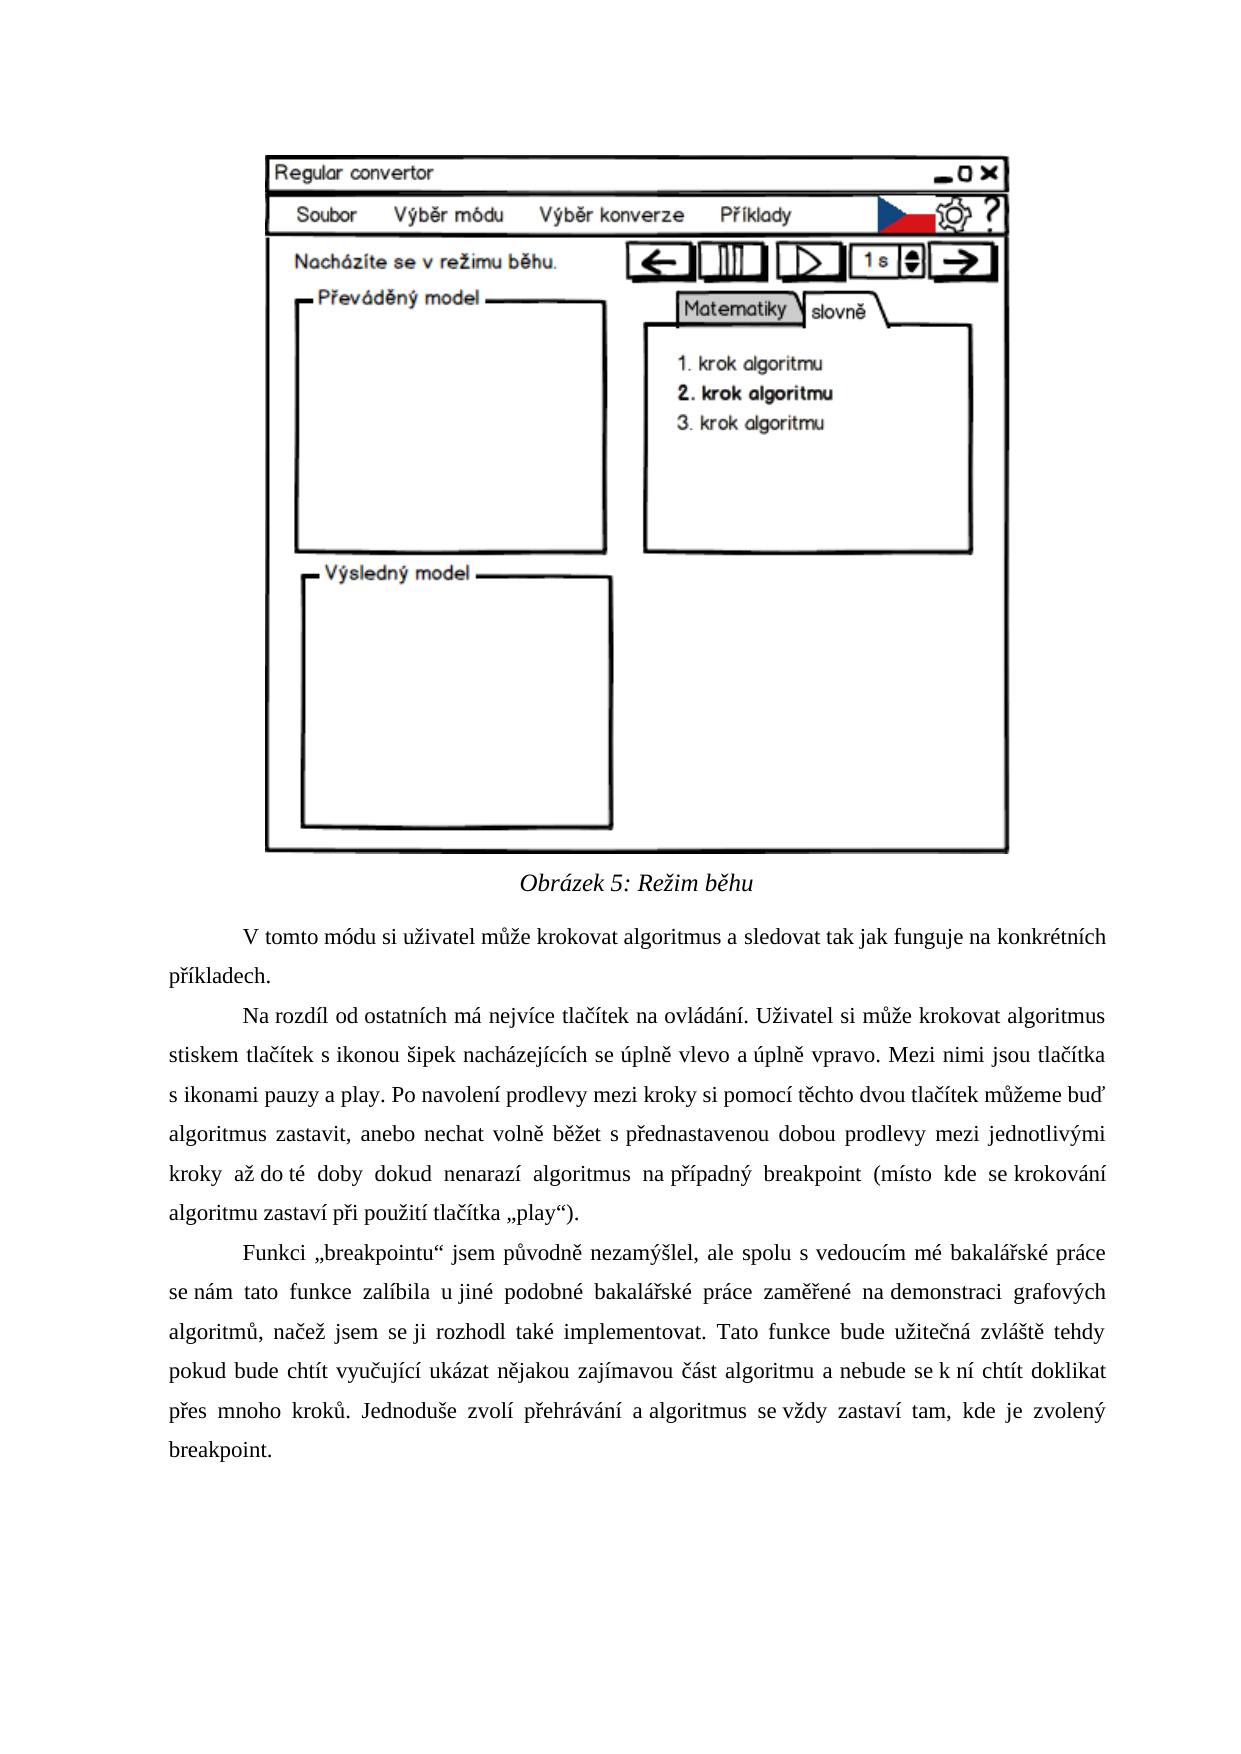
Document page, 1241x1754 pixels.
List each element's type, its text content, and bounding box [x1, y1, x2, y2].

text Na rozdíl od ostatních má nejvíce tlačítek na ovládání. Uživatel si může krokovat algoritmus stiskem tlačítek s ikonou šipek nacházejících se úplně vlevo a úplně vpravo. Mezi nimi jsou tlačítka s ikonami pauzy a play. Po navolení prodlevy mezi kroky si pomocí těchto dvou tlačítek můžeme buď algoritmus zastavit, anebo nechat volně běžet s přednastavenou dobou prodlevy mezi jednotlivými kroky až do té doby dokud nenarazí algoritmus na případný breakpoint (místo kde se krokování algoritmu zastaví při použití tlačítka „play“). [169, 1002, 1106, 1226]
text Obrázek 5: Režim běhu [265, 854, 1010, 897]
text Funkci „breakpointu“ jsem původně nezamýšlel, ale spolu s vedoucím mé bakalářské práce se nám tato funkce zalíbila u jiné podobné bakalářské práce zaměřené na demonstraci grafových algoritmů, načež jsem se ji rozhodl také implementovat. Tato funkce bude užitečná zvláště tehdy pokud bude chtít vyučující ukázat nějakou zajímavou část algoritmu a nebude se k ní chtít doklikat přes mnoho kroků. Jednoduše zvolí přehrávání a algoritmus se vždy zastaví tam, kde je zvolený breakpoint. [169, 1239, 1106, 1463]
picture [265, 155, 1011, 854]
text V tomto módu si uživatel může krokovat algoritmus a sledovat tak jak funguje na konkrétních příkladech. [169, 923, 1106, 989]
